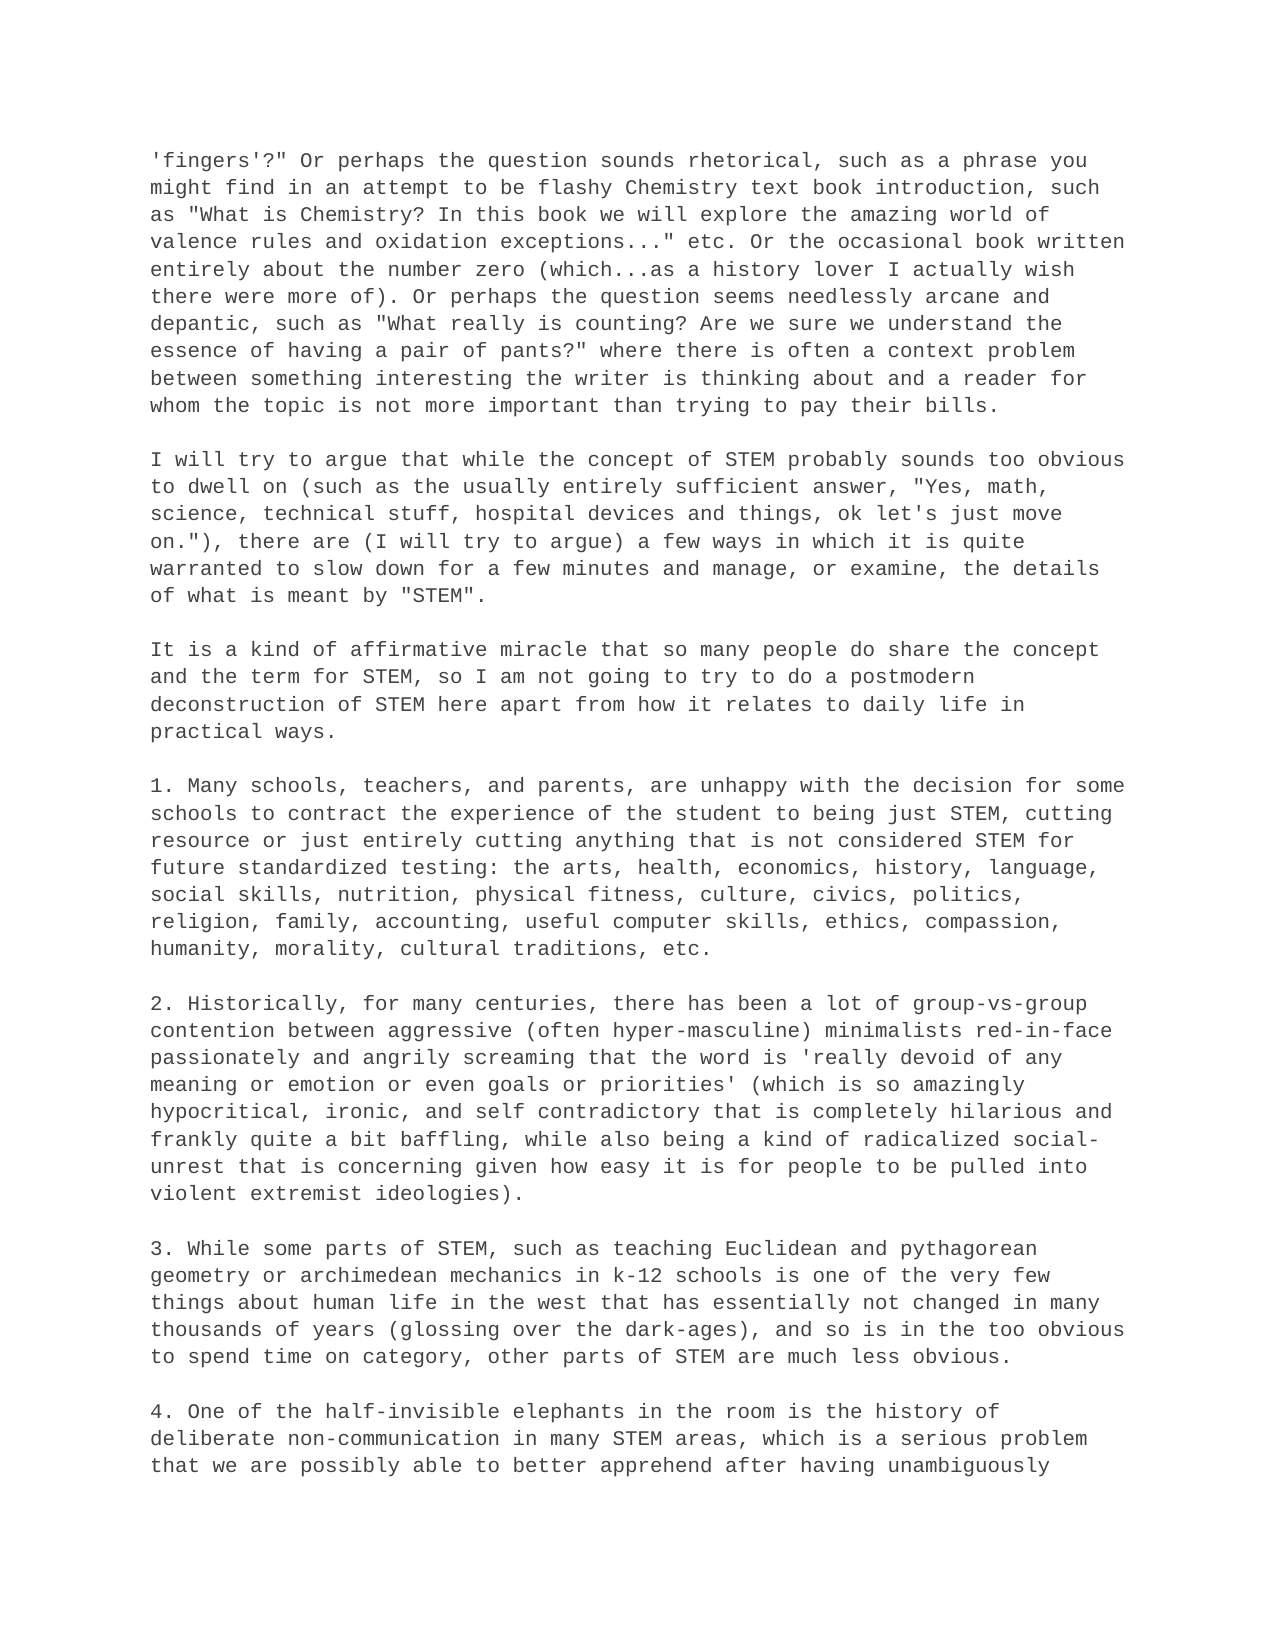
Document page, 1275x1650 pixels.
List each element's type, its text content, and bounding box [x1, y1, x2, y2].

text I will try to argue that while the concept of STEM probably sounds too obvious to dwell on (such as the usually entirely sufficient answer, "Yes, math, science, technical stuff, hospital devices and things, ok let's just move on."), there are (I will try to argue) a few ways in which it is quite warranted to slow down for a few minutes and manage, or examine, the details of what is meant by "STEM". [150, 449, 1125, 609]
text 1. Many schools, teachers, and parents, are unhappy with the decision for some schools to contract the experience of the student to being just STEM, cutting resource or just entirely cutting anything that is not considered STEM for future standardized testing: the arts, health, economics, history, language, social skills, nutrition, physical fitness, culture, civics, politics, religion, family, accounting, useful computer skills, ethics, compassion, humanity, morality, cultural traditions, etc. [150, 775, 1125, 962]
text It is a kind of affirmative miracle that so many people do share the concept and the term for STEM, so I am not going to try to do a postmodern deconstruction of STEM here apart from how it relates to daily life in practical ways. [150, 639, 1125, 744]
text 4. One of the half-invisible elephants in the room is the history of deliberate non-communication in many STEM areas, which is a serious problem that we are possibly able to better apprehend after having unambiguously [150, 1401, 1125, 1479]
text 2. Historically, for many centuries, there has been a lot of group-vs-group contention between aggressive (often hyper-masculine) minimalists red-in-face passionately and angrily screaming that the word is 'really devoid of any meaning or emotion or even goals or priorities' (which is so amazingly hypocritical, ironic, and self contradictory that is completely hilarious and frankly quite a bit baffling, while also being a kind of radicalized social-unrest that is concerning given how easy it is for people to be pulled into violent extremist ideologies). [150, 993, 1125, 1207]
text 3. While some parts of STEM, such as teaching Euclidean and pythagorean geometry or archimedean mechanics in k-12 schools is one of the very few things about human life in the west that has essentially not changed in many thousands of years (glossing over the dark-ages), and so is in the too obvious to spend time on category, other parts of STEM are much less obvious. [150, 1237, 1125, 1370]
text 'fingers'?" Or perhaps the question sounds rhetorical, such as a phrase you might find in an attempt to be flashy Chemistry text book introduction, such as "What is Chemistry? In this book we will explore the amazing world of valence rules and oxidation exceptions..." etc. Or the occasional book written entirely about the number zero (which...as a history lover I actually wish there were more of). Or perhaps the question seems needlessly arcane and depantic, such as "What really is counting? Are we sure we understand the essence of having a pair of pants?" where there is often a context problem between something interesting the writer is thinking about and a reader for whom the topic is not more important than trying to pay their bills. [150, 150, 1125, 418]
